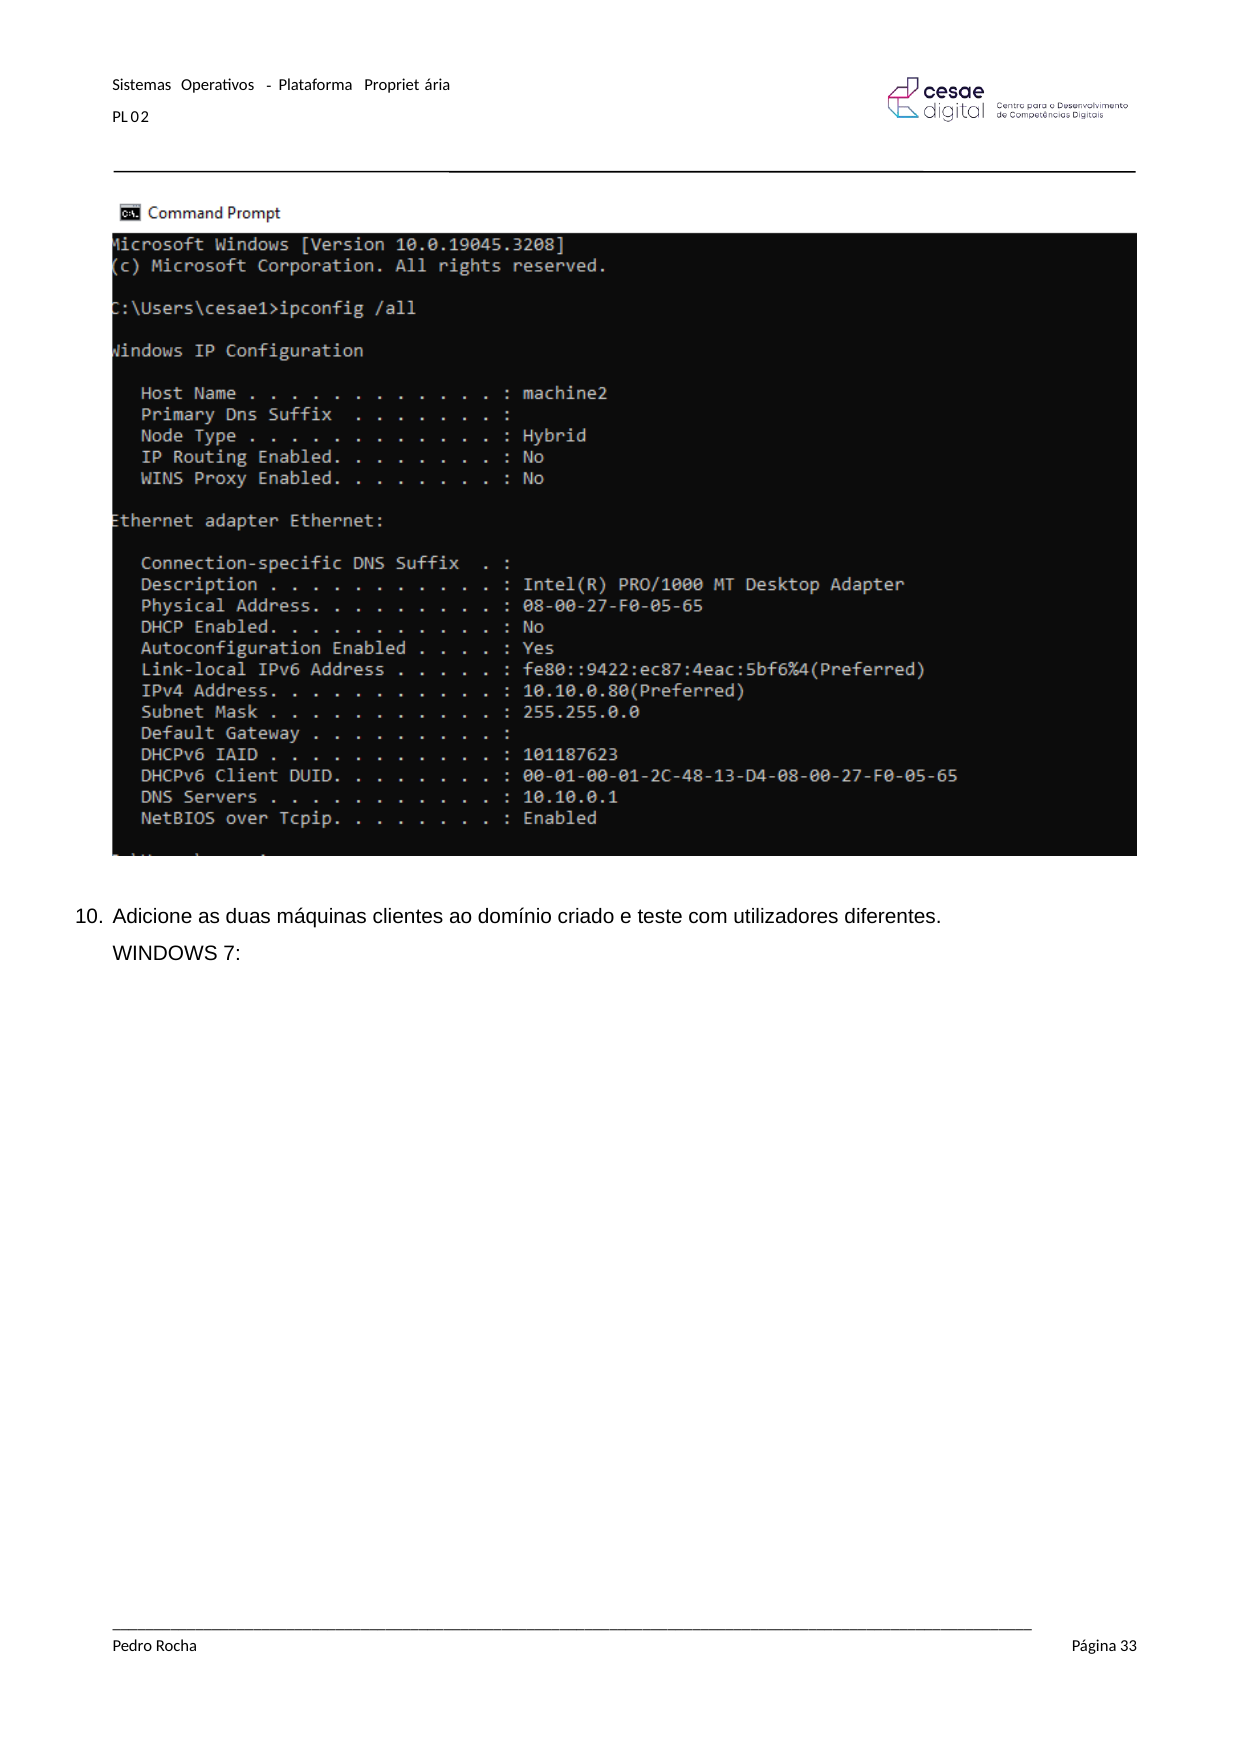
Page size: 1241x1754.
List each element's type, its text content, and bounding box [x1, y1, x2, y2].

list Adicione as duas máquinas clientes ao domínio criado e teste com utilizadores diferentes. [75, 904, 1137, 928]
text WINDOWS 7: [112, 940, 1137, 964]
